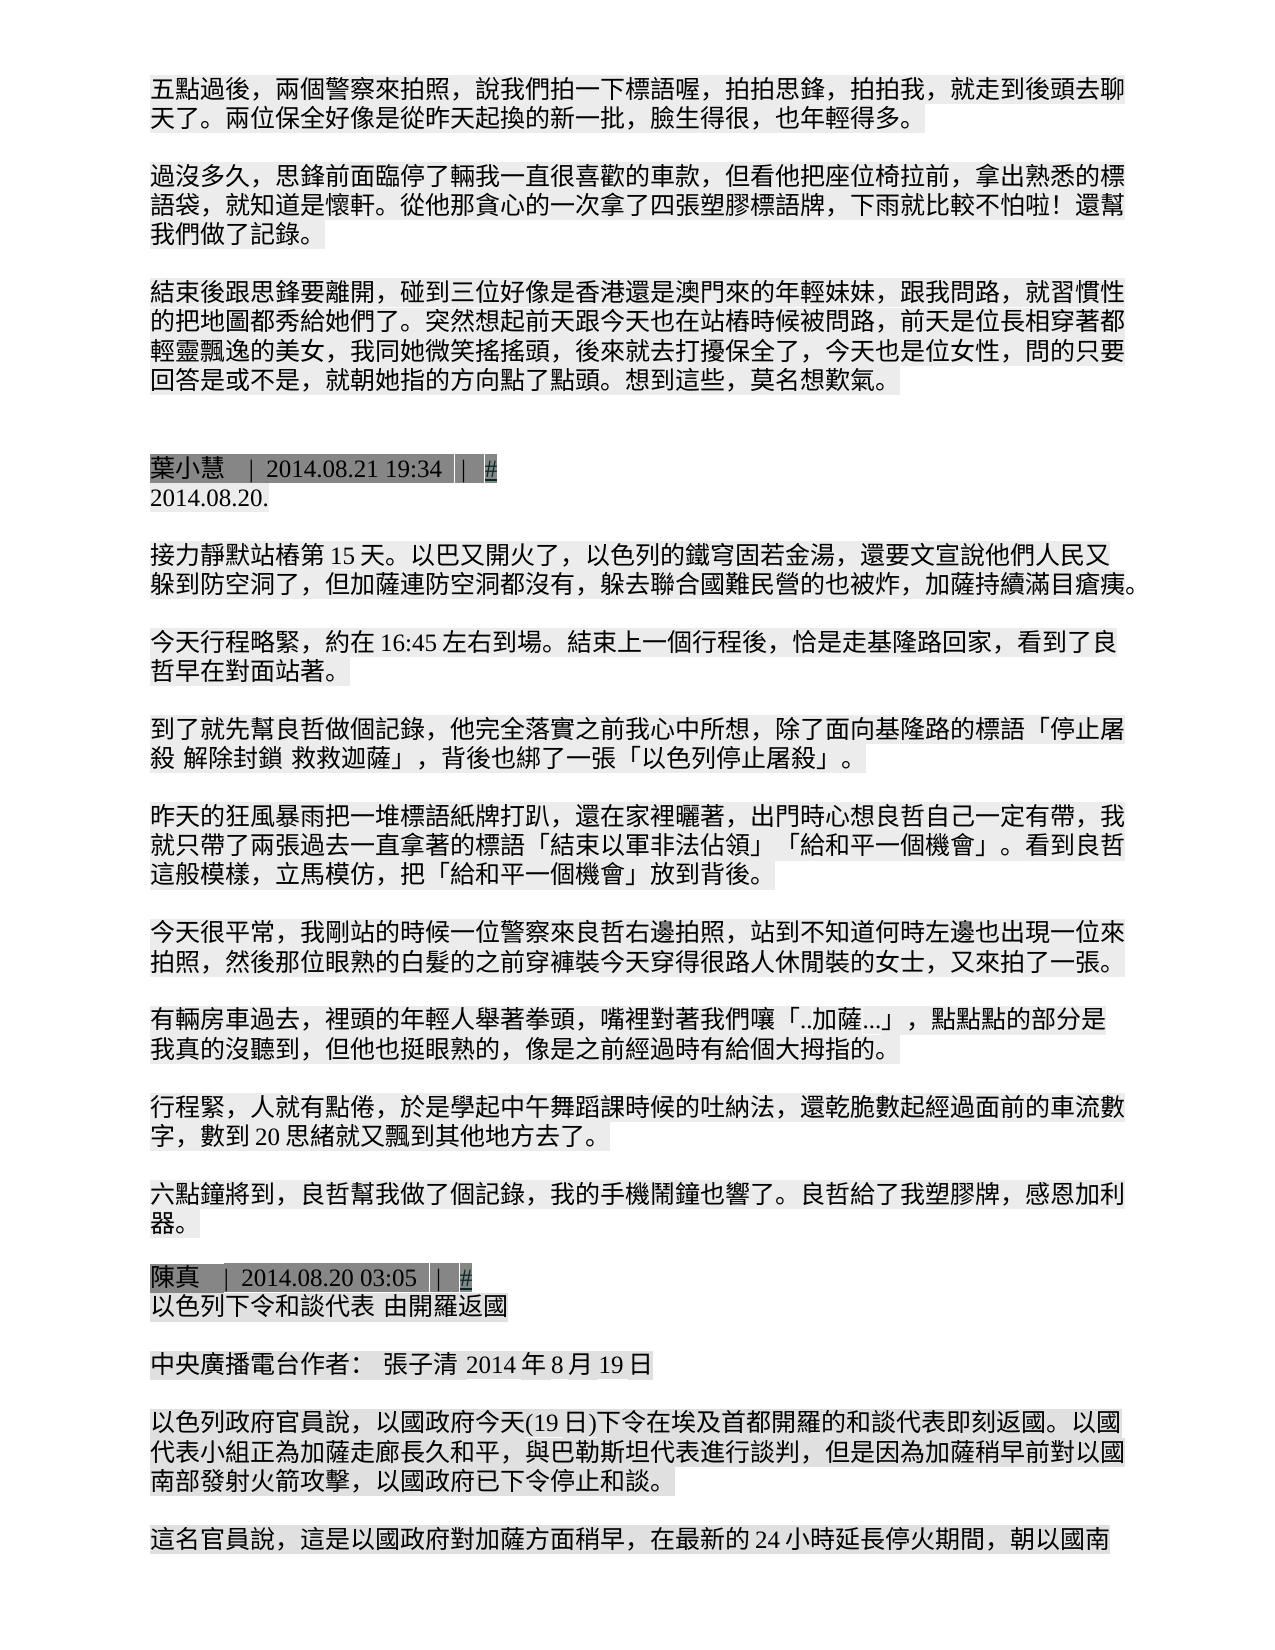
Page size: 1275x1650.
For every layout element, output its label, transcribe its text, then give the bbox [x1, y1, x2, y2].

text 五點過後，兩個警察來拍照，說我們拍一下標語喔，拍拍思鋒，拍拍我，就走到後頭去聊天了。兩位保全好像是從昨天起換的新一批，臉生得很，也年輕得多。 過沒多久，思鋒前面臨停了輛我一直很喜歡的車款，但看他把座位椅拉前，拿出熟悉的標語袋，就知道是懷軒。從他那貪心的一次拿了四張塑膠標語牌，下雨就比較不怕啦！還幫我們做了記錄。 結束後跟思鋒要離開，碰到三位好像是香港還是澳門來的年輕妹妹，跟我問路，就習慣性的把地圖都秀給她們了。突然想起前天跟今天也在站樁時候被問路，前天是位長相穿著都輕靈飄逸的美女，我同她微笑搖搖頭，後來就去打擾保全了，今天也是位女性，問的只要回答是或不是，就朝她指的方向點了點頭。想到這些，莫名想歎氣。 [150, 75, 1125, 395]
text 葉小慧 | 2014.08.21 19:34 | # [150, 454, 1125, 483]
text 陳真 | 2014.08.20 03:05 | # [150, 1263, 1125, 1293]
text 2014.08.20. 接力靜默站樁第15天。以巴又開火了，以色列的鐵穹固若金湯，還要文宣說他們人民又躲到防空洞了，但加薩連防空洞都沒有，躲去聯合國難民營的也被炸，加薩持續滿目瘡痍。 今天行程略緊，約在16:45左右到場。結束上一個行程後，恰是走基隆路回家，看到了良哲早在對面站著。 到了就先幫良哲做個記錄，他完全落實之前我心中所想，除了面向基隆路的標語「停止屠殺 解除封鎖 救救迦薩」，背後也綁了一張「以色列停止屠殺」。 昨天的狂風暴雨把一堆標語紙牌打趴，還在家裡曬著，出門時心想良哲自己一定有帶，我就只帶了兩張過去一直拿著的標語「結束以軍非法佔領」「給和平一個機會」。看到良哲這般模樣，立馬模仿，把「給和平一個機會」放到背後。 今天很平常，我剛站的時候一位警察來良哲右邊拍照，站到不知道何時左邊也出現一位來拍照，然後那位眼熟的白髮的之前穿褲裝今天穿得很路人休閒裝的女士，又來拍了一張。 有輛房車過去，裡頭的年輕人舉著拳頭，嘴裡對著我們嚷「..加薩...」，點點點的部分是我真的沒聽到，但他也挺眼熟的，像是之前經過時有給個大拇指的。 行程緊，人就有點倦，於是學起中午舞蹈課時候的吐納法，還乾脆數起經過面前的車流數字，數到20思緒就又飄到其他地方去了。 六點鐘將到，良哲幫我做了個記錄，我的手機鬧鐘也響了。良哲給了我塑膠牌，感恩加利器。 [150, 483, 1125, 1238]
text 以色列下令和談代表 由開羅返國 中央廣播電台作者： 張子清 2014年8月19日 以色列政府官員說，以國政府今天(19日)下令在埃及首都開羅的和談代表即刻返國。以國代表小組正為加薩走廊長久和平，與巴勒斯坦代表進行談判，但是因為加薩稍早前對以國南部發射火箭攻擊，以國政府已下令停止和談。 這名官員說，這是以國政府對加薩方面稍早，在最新的24小時延長停火期間，朝以國南 [150, 1293, 1125, 1554]
